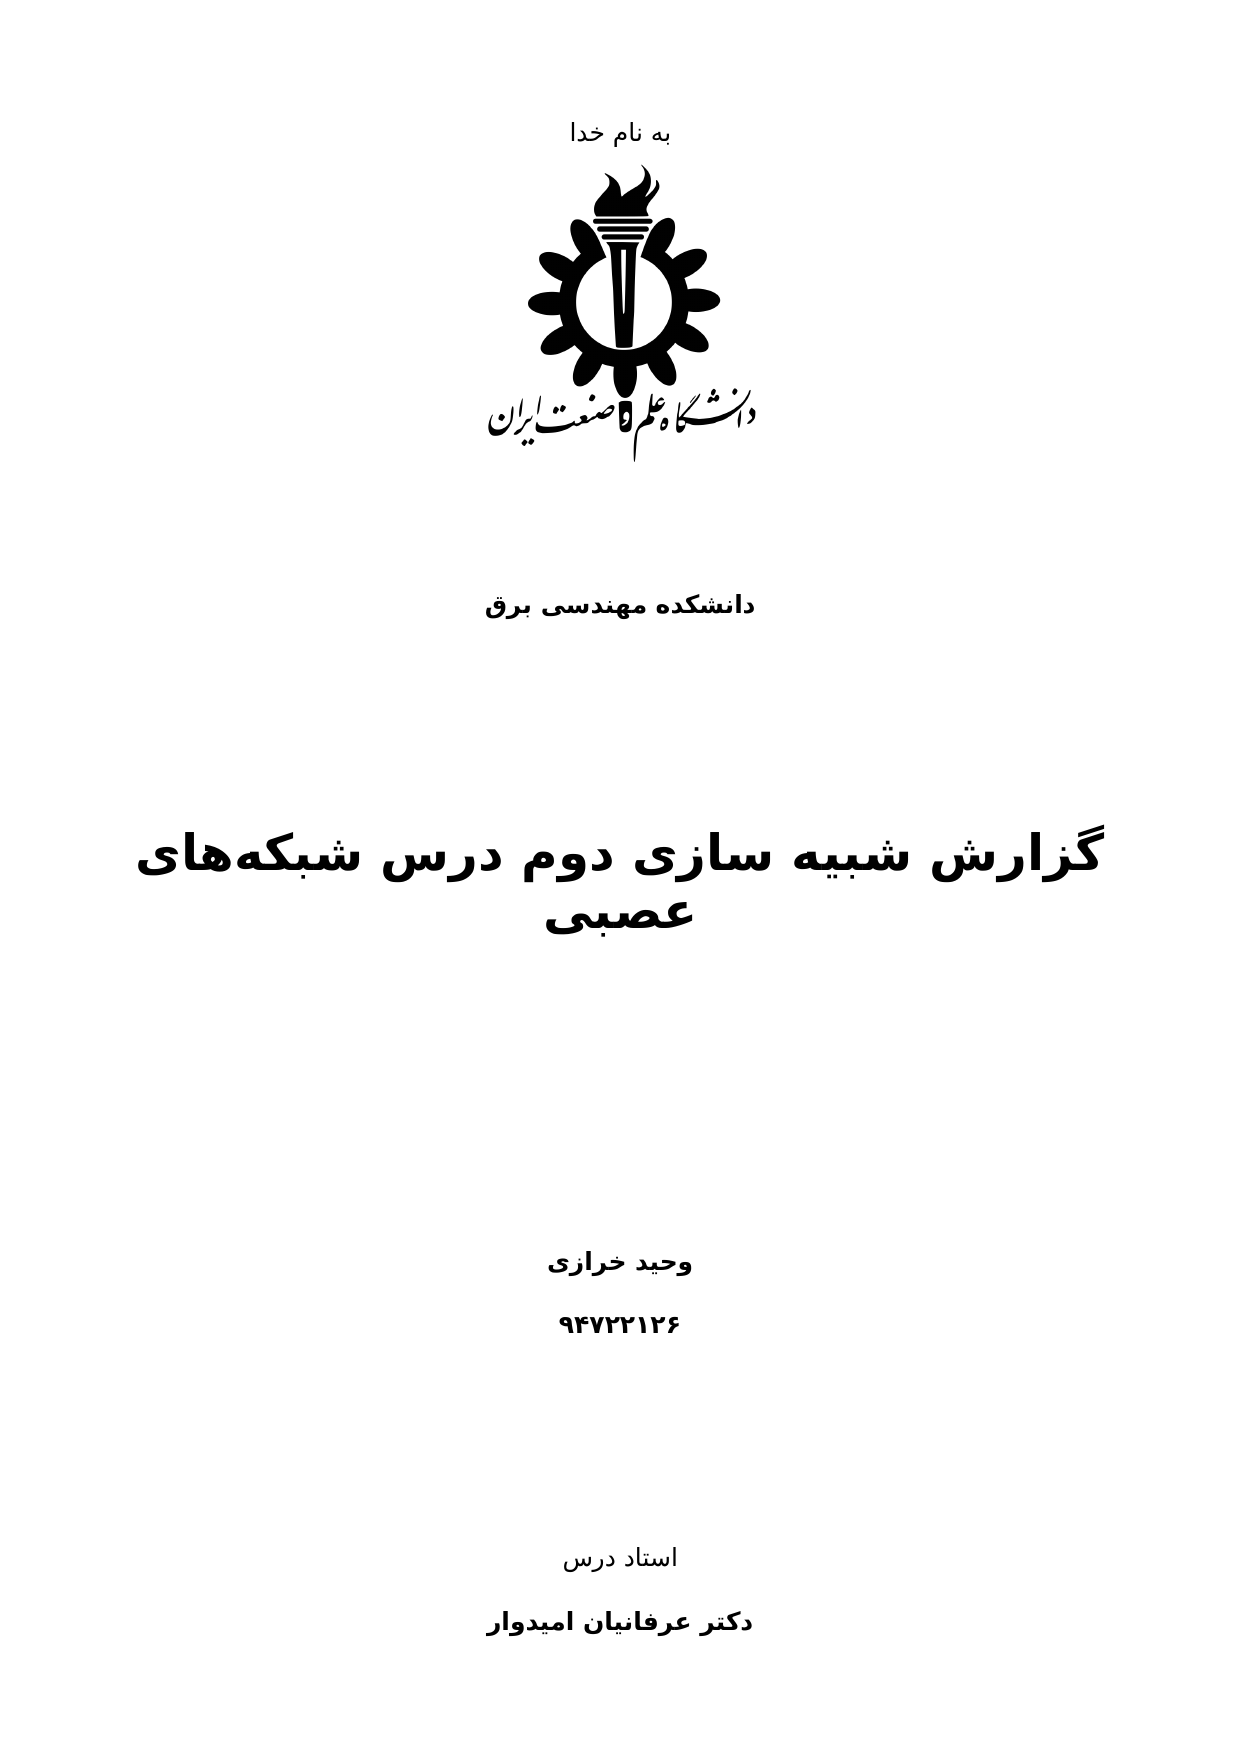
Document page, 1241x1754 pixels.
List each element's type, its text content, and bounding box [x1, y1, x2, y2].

text دکتر عرفانیان امیدوار [118, 1607, 1122, 1636]
text گزارش شبیه سازی دوم درس شبکه‌های عصبی [118, 824, 1122, 940]
text به نام خدا [118, 118, 1122, 147]
text دانشکده مهندسی برق [118, 590, 1122, 619]
text وحید خرازی [118, 1247, 1122, 1276]
text استاد درس [118, 1543, 1122, 1573]
text ۹۴۷۲۲۱۲۶ [118, 1310, 1122, 1339]
picture [475, 164, 769, 462]
